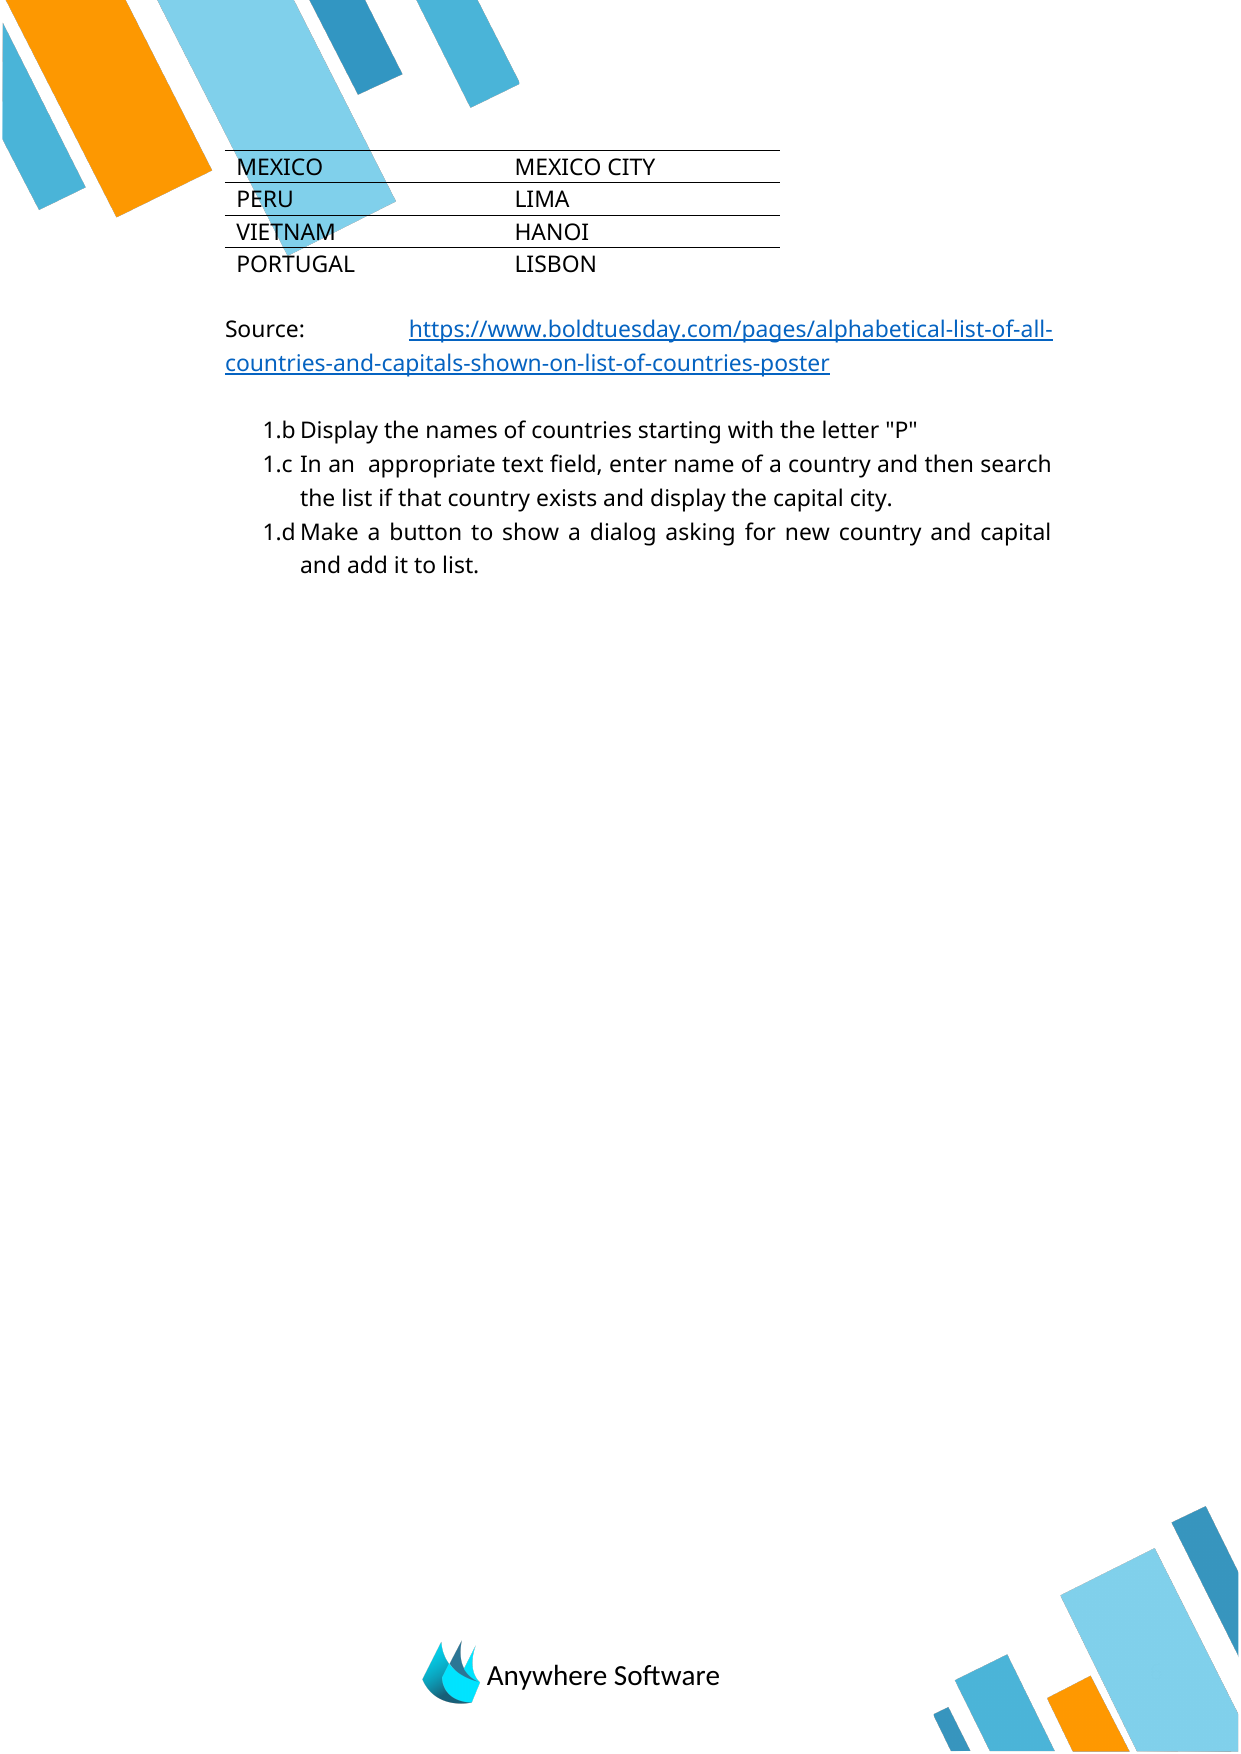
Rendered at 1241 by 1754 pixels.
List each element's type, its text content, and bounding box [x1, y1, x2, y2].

picture [933, 1506, 1239, 1752]
picture [2, 0, 520, 256]
table_cell PERU [225, 183, 503, 214]
table_cell LISBON [503, 248, 780, 279]
list Display the names of countries starting with the letter "P" [262, 414, 1053, 445]
table_cell HANOI [503, 216, 780, 247]
list Source: https://www.boldtuesday.com/pages/alphabetical-list-of-all-countries-and-capitals-shown-on-list-of-countries-poster [225, 313, 1053, 378]
list Make a button to show a dialog asking for new country and capital and add it to list. [262, 515, 1053, 580]
table_cell LIMA [503, 183, 780, 214]
picture [422, 1640, 481, 1704]
list In an appropriate text field, enter name of a country and then search the list if that country exists and display the capital city. [262, 448, 1053, 513]
table_cell VIETNAM [225, 216, 503, 247]
table_cell MEXICO CITY [503, 151, 780, 182]
table_cell MEXICO [225, 151, 503, 182]
table_cell PORTUGAL [225, 248, 503, 279]
